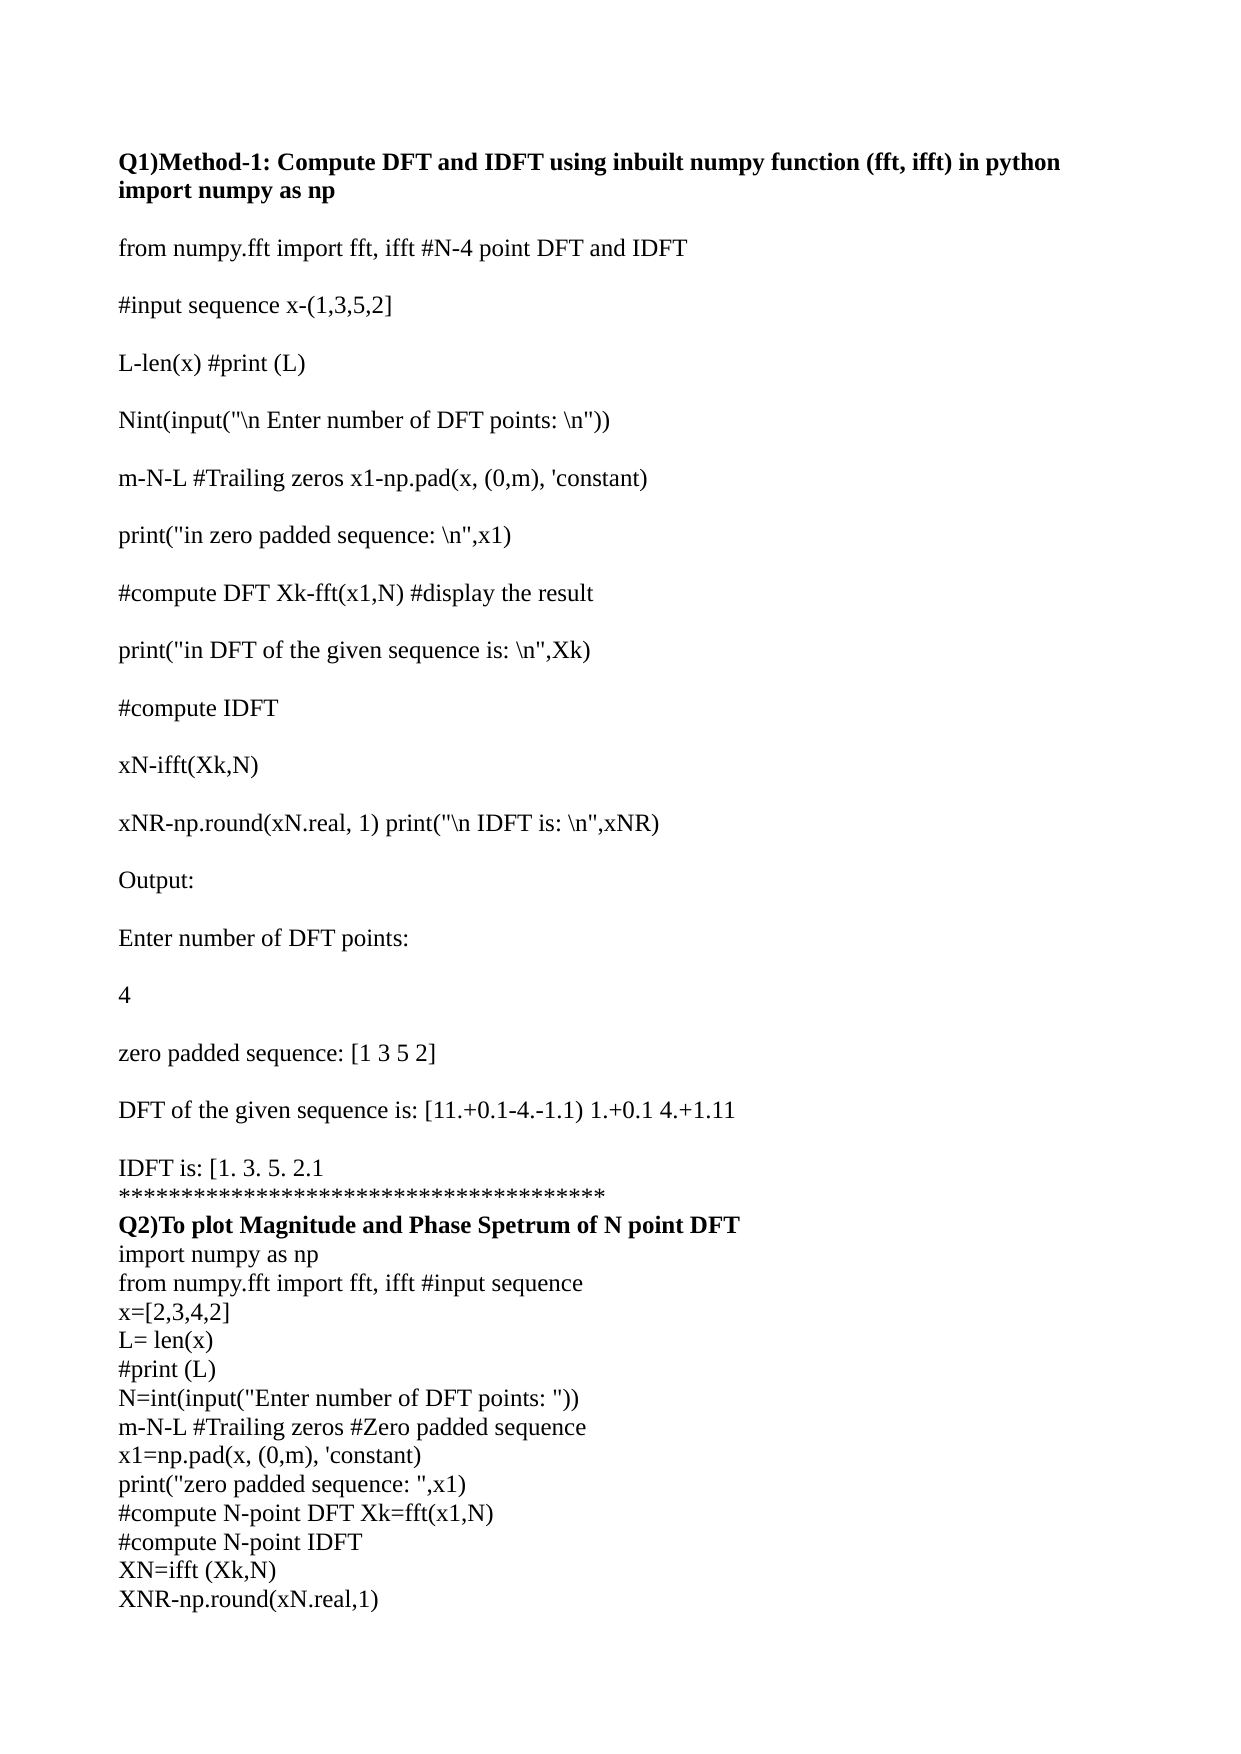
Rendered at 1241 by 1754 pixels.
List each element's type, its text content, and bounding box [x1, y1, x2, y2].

text #compute N-point DFT Xk=fft(x1,N) [118, 1498, 1122, 1527]
text Q1)Method-1: Compute DFT and IDFT using inbuilt numpy function (fft, ifft) in python import numpy as np [118, 147, 1122, 204]
text m-N-L #Trailing zeros #Zero padded sequence [118, 1412, 1122, 1441]
text XNR-np.round(xN.real,1) [118, 1584, 1122, 1613]
text print("zero padded sequence: ",x1) [118, 1469, 1122, 1498]
text x=[2,3,4,2] [118, 1297, 1122, 1326]
text #print (L) [118, 1354, 1122, 1383]
text import numpy as np [118, 1239, 1122, 1268]
text print("in zero padded sequence: \n",x1) [118, 521, 1122, 549]
text XN=ifft (Xk,N) [118, 1556, 1122, 1584]
text from numpy.fft import fft, ifft #input sequence [118, 1268, 1122, 1297]
text m-N-L #Trailing zeros x1-np.pad(x, (0,m), 'constant) [118, 463, 1122, 492]
text #compute DFT Xk-fft(x1,N) #display the result [118, 578, 1122, 607]
text xNR-np.round(xN.real, 1) print("\n IDFT is: \n",xNR) [118, 808, 1122, 837]
text 4 [118, 981, 1122, 1009]
text L= len(x) [118, 1326, 1122, 1354]
text print("in DFT of the given sequence is: \n",Xk) [118, 636, 1122, 664]
text Q2)To plot Magnitude and Phase Spetrum of N point DFT [118, 1211, 1122, 1239]
text Nint(input("\n Enter number of DFT points: \n")) [118, 406, 1122, 434]
text Enter number of DFT points: [118, 923, 1122, 952]
text #compute N-point IDFT [118, 1527, 1122, 1556]
text L-len(x) #print (L) [118, 348, 1122, 377]
text N=int(input("Enter number of DFT points: ")) [118, 1383, 1122, 1412]
text IDFT is: [1. 3. 5. 2.1 [118, 1153, 1122, 1182]
text DFT of the given sequence is: [11.+0.1-4.-1.1) 1.+0.1 4.+1.11 [118, 1096, 1122, 1124]
text #compute IDFT [118, 693, 1122, 722]
text zero padded sequence: [1 3 5 2] [118, 1038, 1122, 1067]
text x1=np.pad(x, (0,m), 'constant) [118, 1441, 1122, 1469]
text #input sequence x-(1,3,5,2] [118, 291, 1122, 319]
text *************************************** [118, 1182, 1122, 1211]
text Output: [118, 866, 1122, 894]
text from numpy.fft import fft, ifft #N-4 point DFT and IDFT [118, 233, 1122, 262]
text xN-ifft(Xk,N) [118, 751, 1122, 779]
